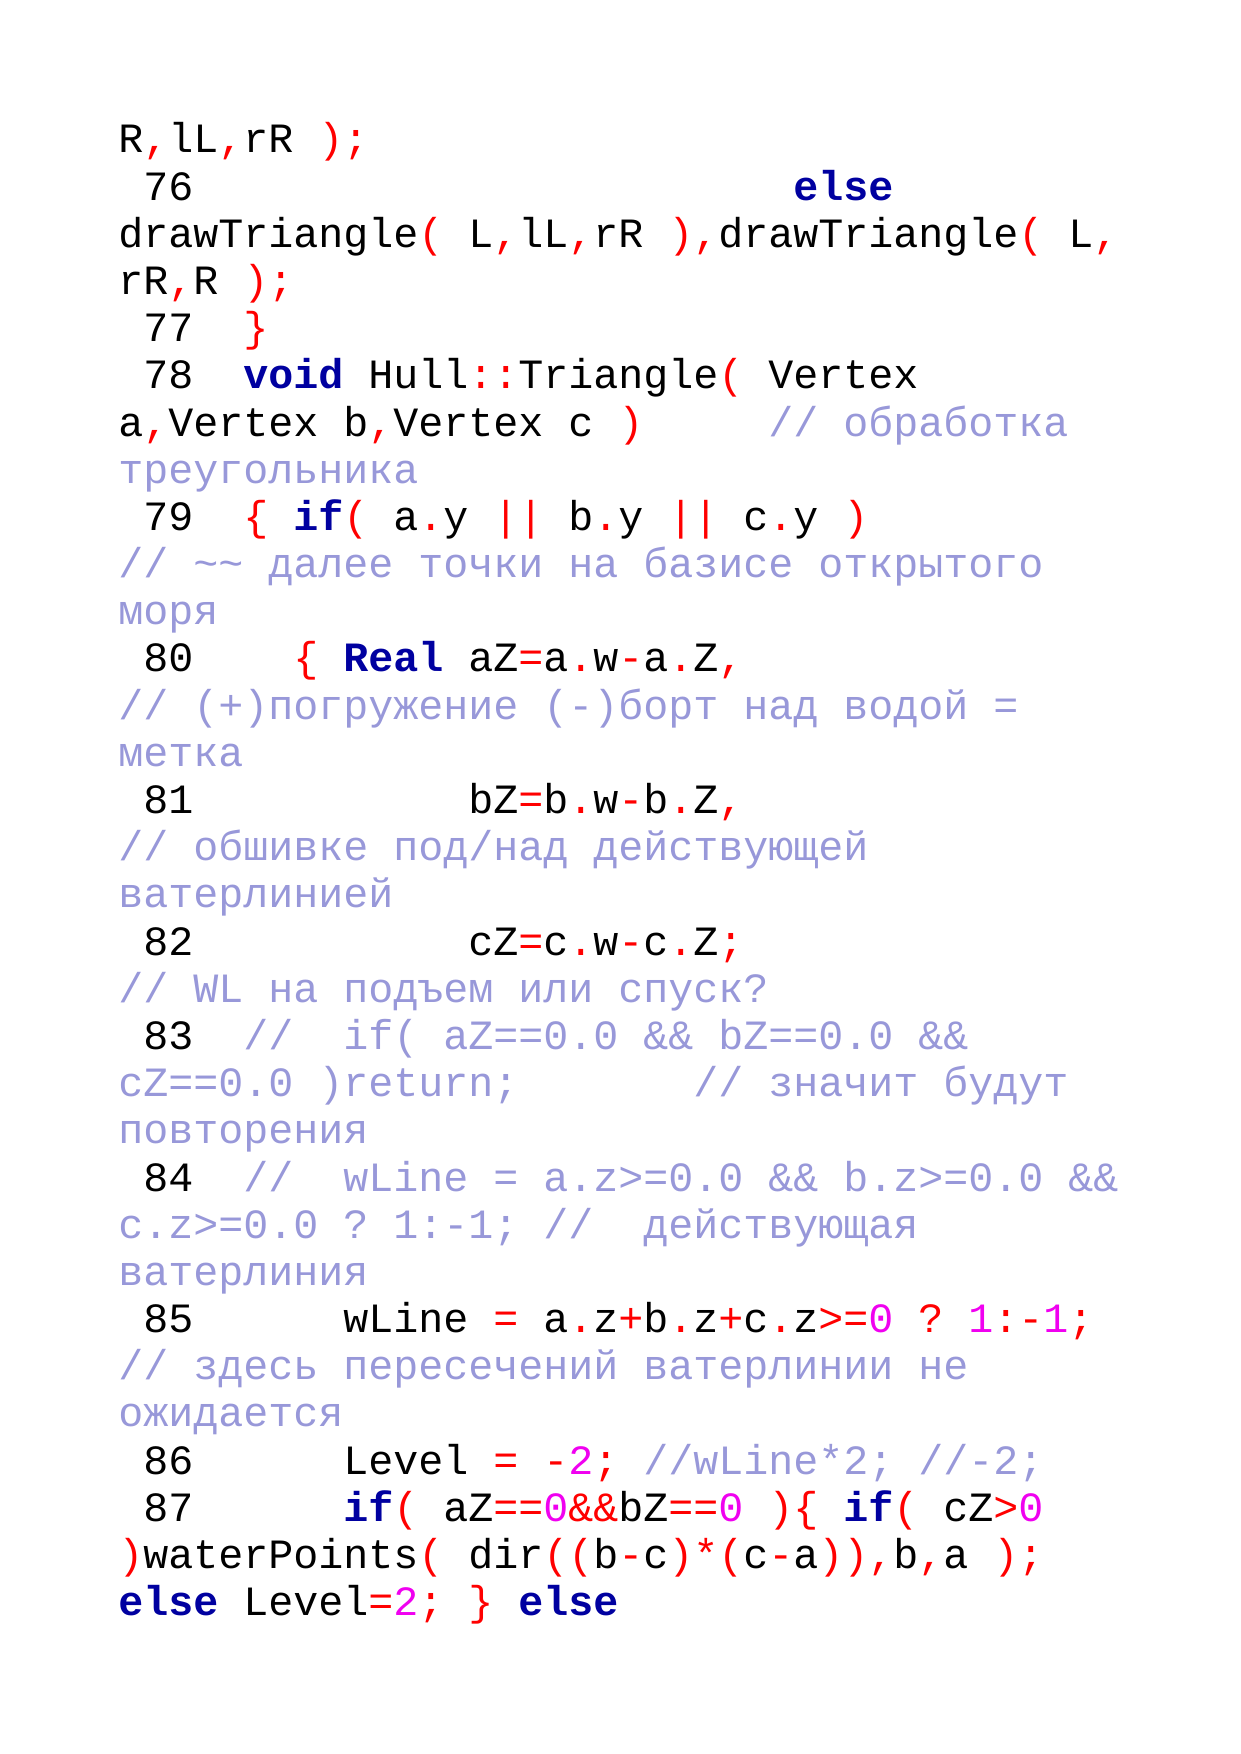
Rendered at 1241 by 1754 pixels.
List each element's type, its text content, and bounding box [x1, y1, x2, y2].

subtitle 86 Level = -2; //wLine*2; //-2; [118, 1439, 343, 1487]
subtitle 76 else drawTriangle( L,lL,rR ),drawTriangle( L,rR,R ); [118, 165, 1122, 307]
subtitle 83 // if( aZ==0.0 && bZ==0.0 && cZ==0.0 )return; // значит будут повторения [118, 1015, 1122, 1156]
subtitle 82 cZ=c.w-c.Z; // WL на подъем или спуск? [118, 920, 1122, 1015]
subtitle 85 wLine = a.z+b.z+c.z>=0 ? 1:-1; // здесь пересечений ватерлинии не ожидается [118, 1298, 1122, 1439]
subtitle 77 } [118, 307, 1122, 354]
subtitle 84 // wLine = a.z>=0.0 && b.z>=0.0 && c.z>=0.0 ? 1:-1; // действующая ватерлиния [118, 1156, 1122, 1298]
subtitle 80 { Real aZ=a.w-a.Z, // (+)погружение (-)борт над водой = метка [118, 637, 1122, 779]
subtitle 78 void Hull::Triangle( Vertex a,Vertex b,Vertex c ) // обработка треугольника [118, 354, 1122, 496]
subtitle 75 if( fabs( r )>fabs( l ) )drawTriangle( R,L,lL ),drawTriangle( R,lL,rR ); [318, 118, 1122, 165]
subtitle 81 bZ=b.w-b.Z, // обшивке под/над действующей ватерлинией [118, 779, 1122, 920]
subtitle 87 if( aZ==0&&bZ==0 ){ if( cZ>0 )waterPoints( dir((b-c)*(c-a)),b,a ); else Level=2; } else [118, 1487, 1122, 1628]
subtitle 86 Level = -2; //wLine*2; //-2; [493, 1439, 1122, 1487]
subtitle 79 { if( a.y || b.y || c.y ) // ~~ далее точки на базисе открытого моря [118, 496, 1122, 637]
